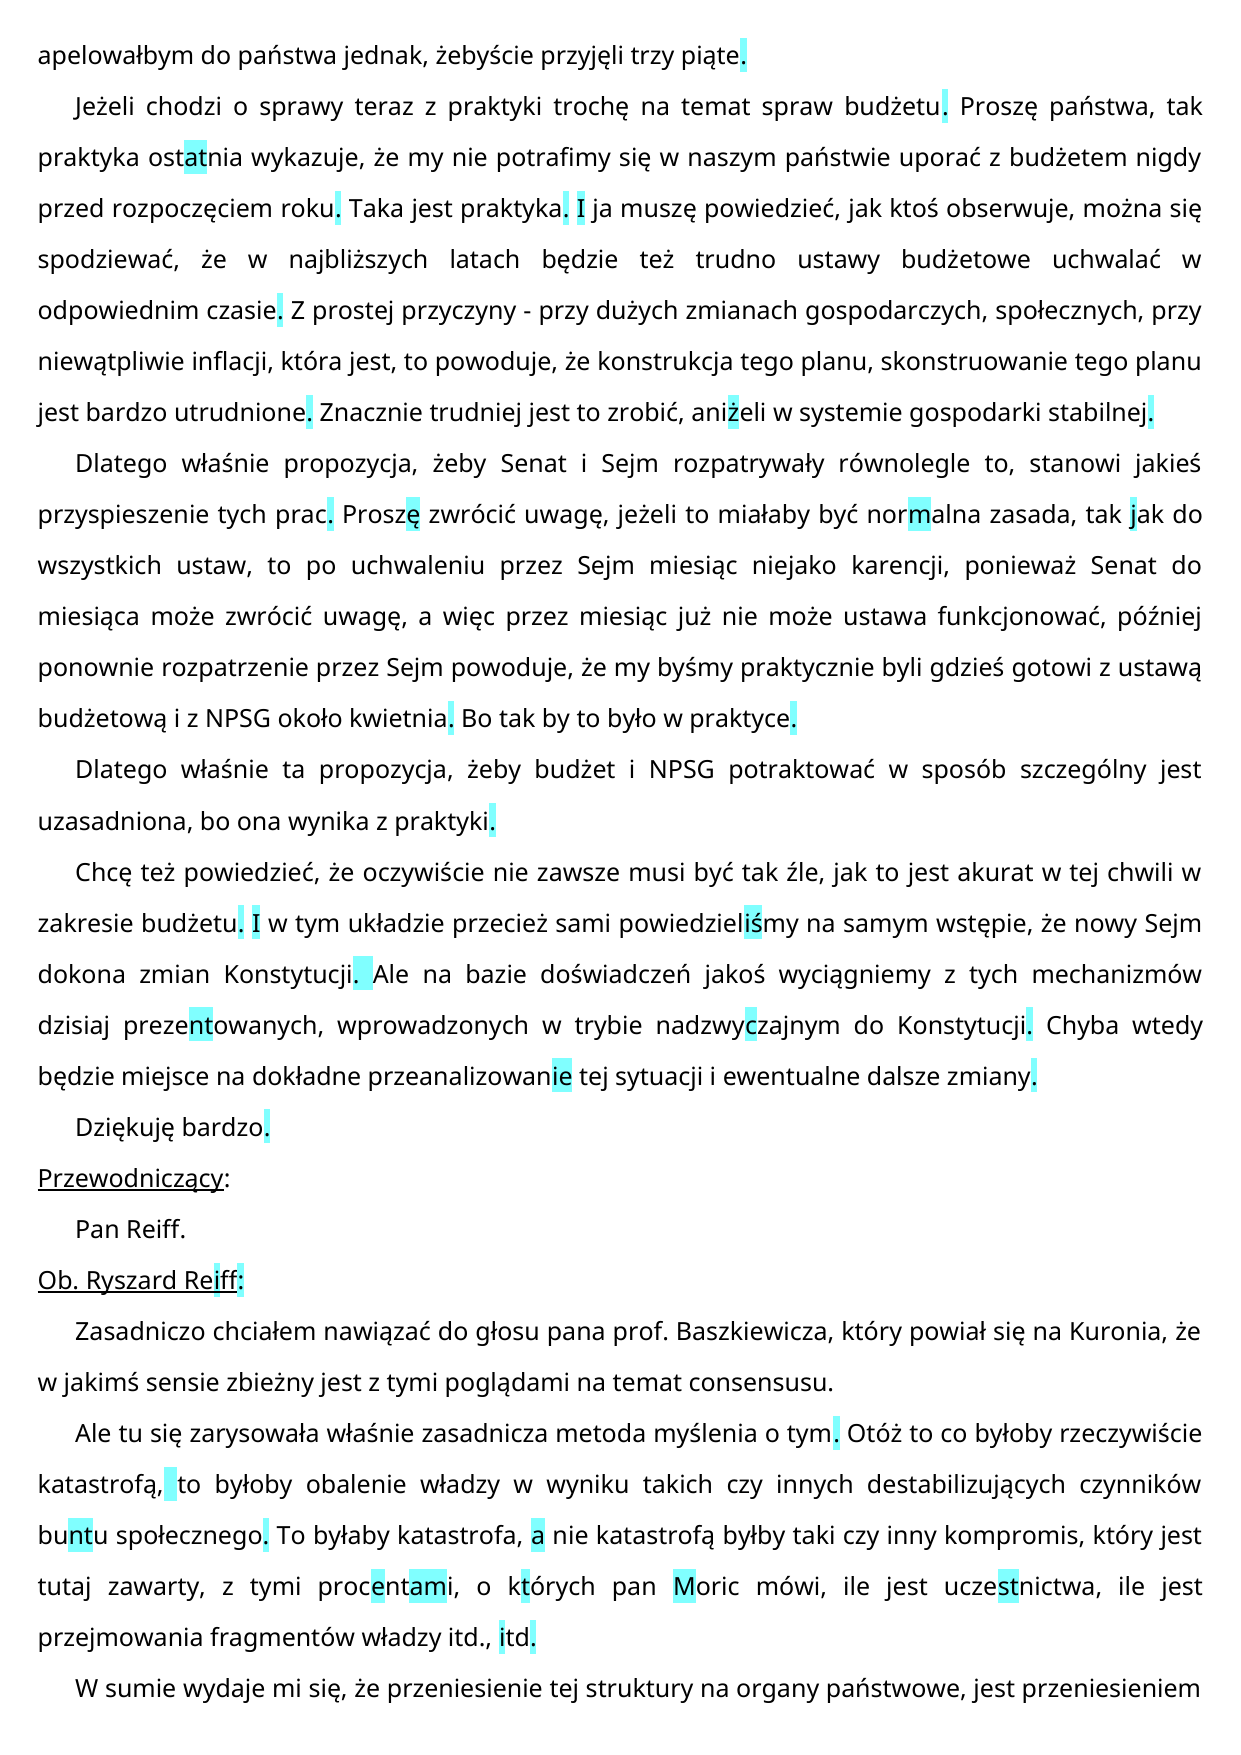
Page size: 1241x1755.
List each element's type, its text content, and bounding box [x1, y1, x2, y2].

text Dlatego właśnie ta propozycja, żeby budżet i NPSG potraktować w sposób szczególny jest uzasadniona, bo ona wynika z praktyki. [37, 752, 1203, 837]
text Ob. Ryszard Reiff: [37, 1262, 1203, 1297]
text Przewodniczący: [37, 1160, 1203, 1194]
text Zasadniczo chciałem nawiązać do głosu pana prof. Baszkiewicza, który powiał się na Kuronia, że w jakimś sensie zbieżny jest z tymi poglądami na temat consensusu. [37, 1313, 1203, 1399]
text Pan Reiff. [37, 1211, 1203, 1246]
text Jeżeli chodzi o sprawy teraz z praktyki trochę na temat spraw budżetu. Proszę państwa, tak praktyka ostatnia wykazuje, że my nie potrafimy się w naszym państwie uporać z budżetem nigdy przed rozpoczęciem roku. Taka jest praktyka. I ja muszę powiedzieć, jak ktoś obserwuje, można się spodziewać, że w najbliższych latach będzie też trudno ustawy budżetowe uchwalać w odpowiednim czasie. Z prostej przyczyny - przy dużych zmianach gospodarczych, społecznych, przy niewątpliwie inflacji, która jest, to powoduje, że konstrukcja tego planu, skonstruowanie tego planu jest bardzo utrudnione. Znacznie trudniej jest to zrobić, aniżeli w systemie gospodarki stabilnej. [37, 88, 1203, 429]
text Ale tu się zarysowała właśnie zasadnicza metoda myślenia o tym. Otóż to co byłoby rzeczywiście katastrofą, to byłoby obalenie władzy w wyniku takich czy innych destabilizujących czynników buntu społecznego. To byłaby katastrofa, a nie katastrofą byłby taki czy inny kompromis, który jest tutaj zawarty, z tymi procentami, o których pan Moric mówi, ile jest uczestnictwa, ile jest przejmowania fragmentów władzy itd., itd. [37, 1416, 1203, 1654]
text Dziękuję bardzo. [37, 1109, 1203, 1143]
text Chcę też powiedzieć, że oczywiście nie zawsze musi być tak źle, jak to jest akurat w tej chwili w zakresie budżetu. I w tym układzie przecież sami powiedzieliśmy na samym wstępie, że nowy Sejm dokona zmian Konstytucji. Ale na bazie doświadczeń jakoś wyciągniemy z tych mechanizmów dzisiaj prezentowanych, wprowadzonych w trybie nadzwyczajnym do Konstytucji. Chyba wtedy będzie miejsce na dokładne przeanalizowanie tej sytuacji i ewentualne dalsze zmiany. [37, 854, 1203, 1092]
text apelowałbym do państwa jednak, żebyście przyjęli trzy piąte. [37, 37, 1203, 72]
text W sumie wydaje mi się, że przeniesienie tej struktury na organy państwowe, jest przeniesieniem [37, 1671, 1203, 1705]
text Dlatego właśnie propozycja, żeby Senat i Sejm rozpatrywały równolegle to, stanowi jakieś przyspieszenie tych prac. Proszę zwrócić uwagę, jeżeli to miałaby być normalna zasada, tak jak do wszystkich ustaw, to po uchwaleniu przez Sejm miesiąc niejako karencji, ponieważ Senat do miesiąca może zwrócić uwagę, a więc przez miesiąc już nie może ustawa funkcjonować, później ponownie rozpatrzenie przez Sejm powoduje, że my byśmy praktycznie byli gdzieś gotowi z ustawą budżetową i z NPSG około kwietnia. Bo tak by to było w praktyce. [37, 446, 1203, 735]
